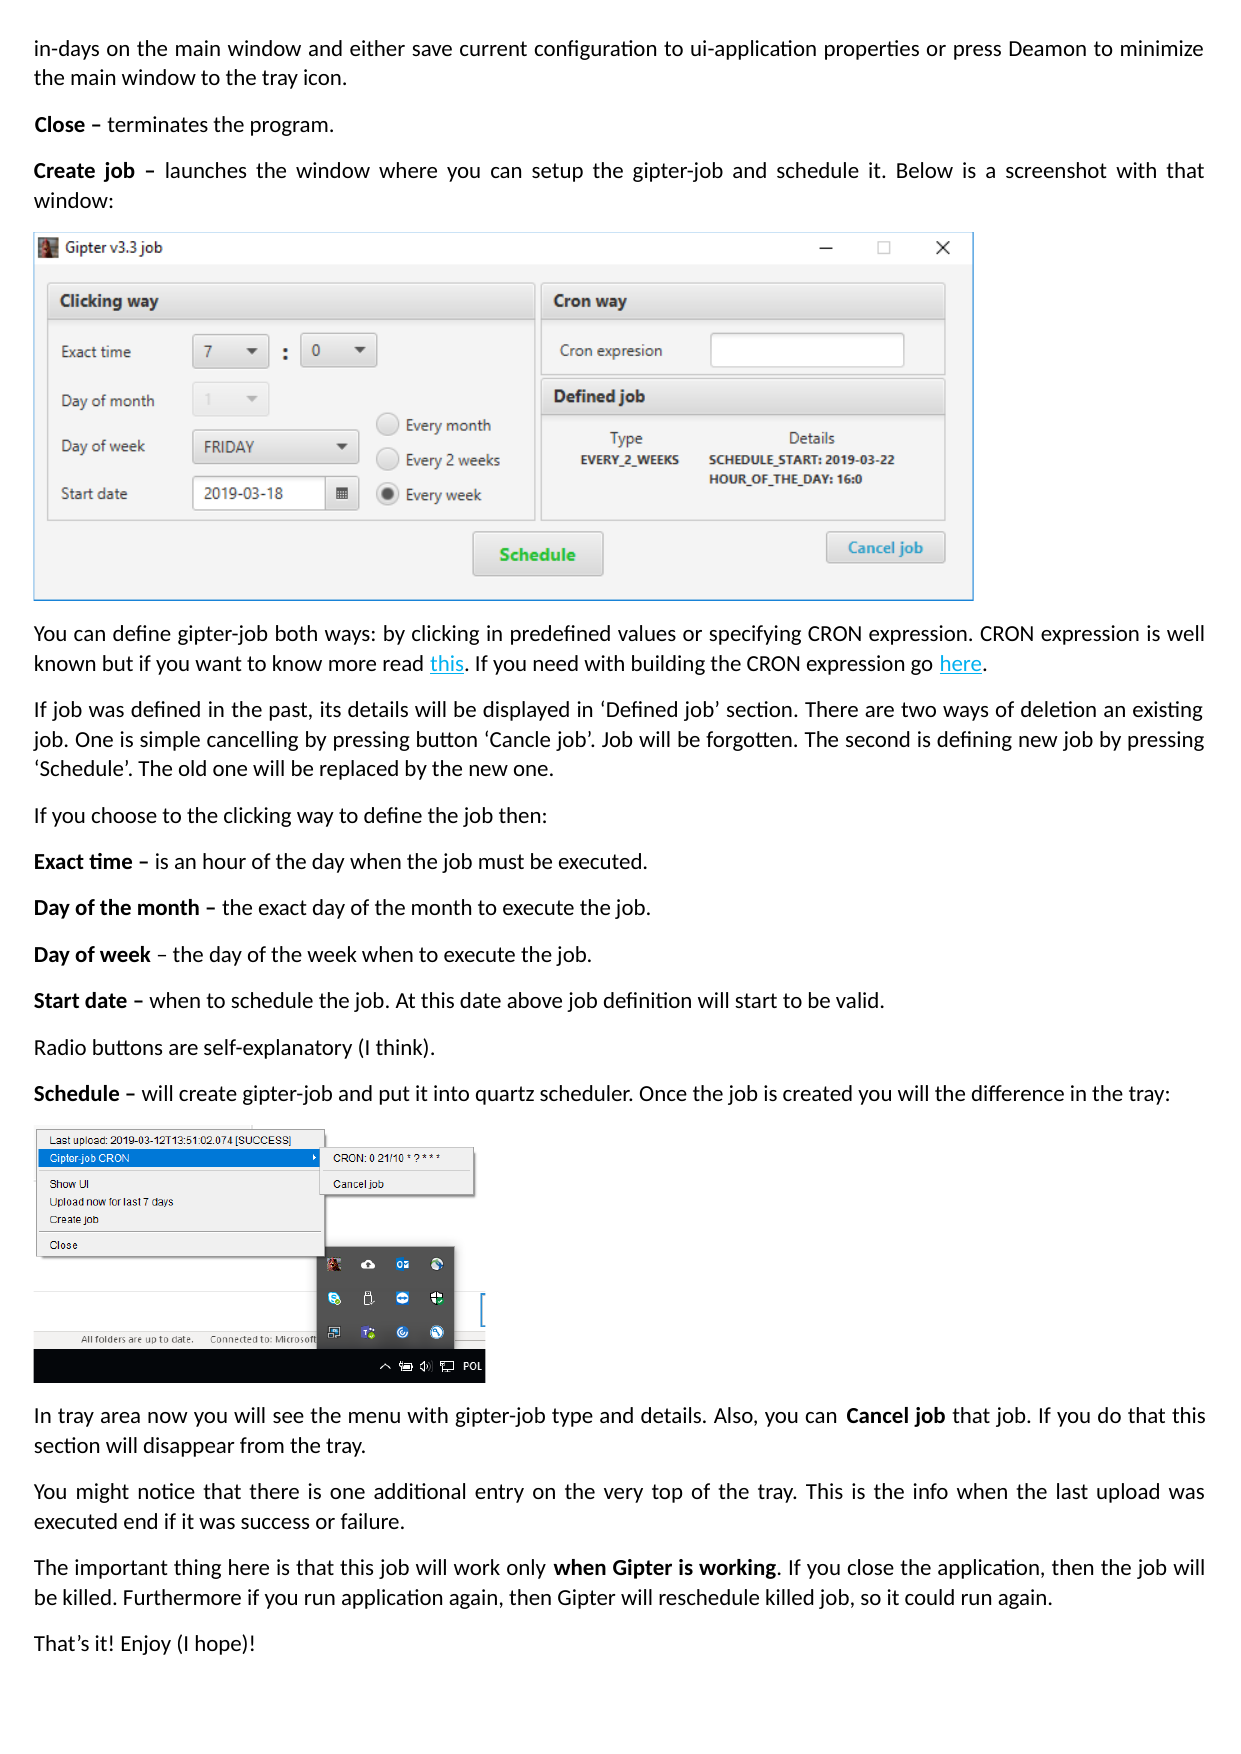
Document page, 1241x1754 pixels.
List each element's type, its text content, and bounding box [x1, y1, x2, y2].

text Start date – when to schedule the job. At this date above job definition will start to be valid. [34, 986, 1207, 1014]
text Day of week – the day of the week when to execute the job. [34, 940, 1207, 968]
text in-days on the main window and either save current configuration to ui-application properties or press Deamon to minimize the main window to the tray icon. [34, 34, 1207, 91]
text Exact time – is an hour of the day when the job must be executed. [34, 847, 1207, 875]
text If you choose to the clicking way to define the job then: [34, 801, 1207, 829]
text Close – terminates the program. [34, 110, 1206, 138]
text You can define gipter-job both ways: by clicking in predefined values or specifying CRON expression. CRON expression is well known but if you want to know more read this. If you need with building the CRON expression go here. [34, 619, 1207, 677]
text Radio buttons are self-explanatory (I think). [34, 1033, 1207, 1061]
text In tray area now you will see the menu with gipter-job type and details. Also, you can Cancel job that job. If you do that this section will disappear from the tray. [34, 1401, 1207, 1459]
picture [33, 1125, 486, 1383]
text Day of the month – the exact day of the month to execute the job. [34, 893, 1207, 922]
text Schedule – will create gipter-job and put it into quartz scheduler. Once the job is created you will the difference in the tray: [34, 1079, 1207, 1107]
picture [33, 232, 974, 601]
text Create job – launches the window where you can setup the gipter-job and schedule it. Below is a screenshot with that window: [34, 156, 1207, 214]
text If job was defined in the past, its details will be displayed in ‘Defined job’ section. There are two ways of deletion an existing job. One is simple cancelling by pressing button ‘Cancle job’. Job will be forgotten. The second is defining new job by pressing ‘Schedule’. The old one will be replaced by the new one. [34, 695, 1207, 782]
text The important thing here is that this job will work only when Gipter is working. If you close the application, then the job will be killed. Furthermore if you run application again, then Gipter will reschedule killed job, so it could run again. [34, 1553, 1207, 1611]
text That’s it! Enjoy (I hope)! [34, 1629, 1207, 1657]
text You might notice that there is one additional entry on the very top of the tray. This is the info when the last upload was executed end if it was success or failure. [34, 1477, 1207, 1535]
